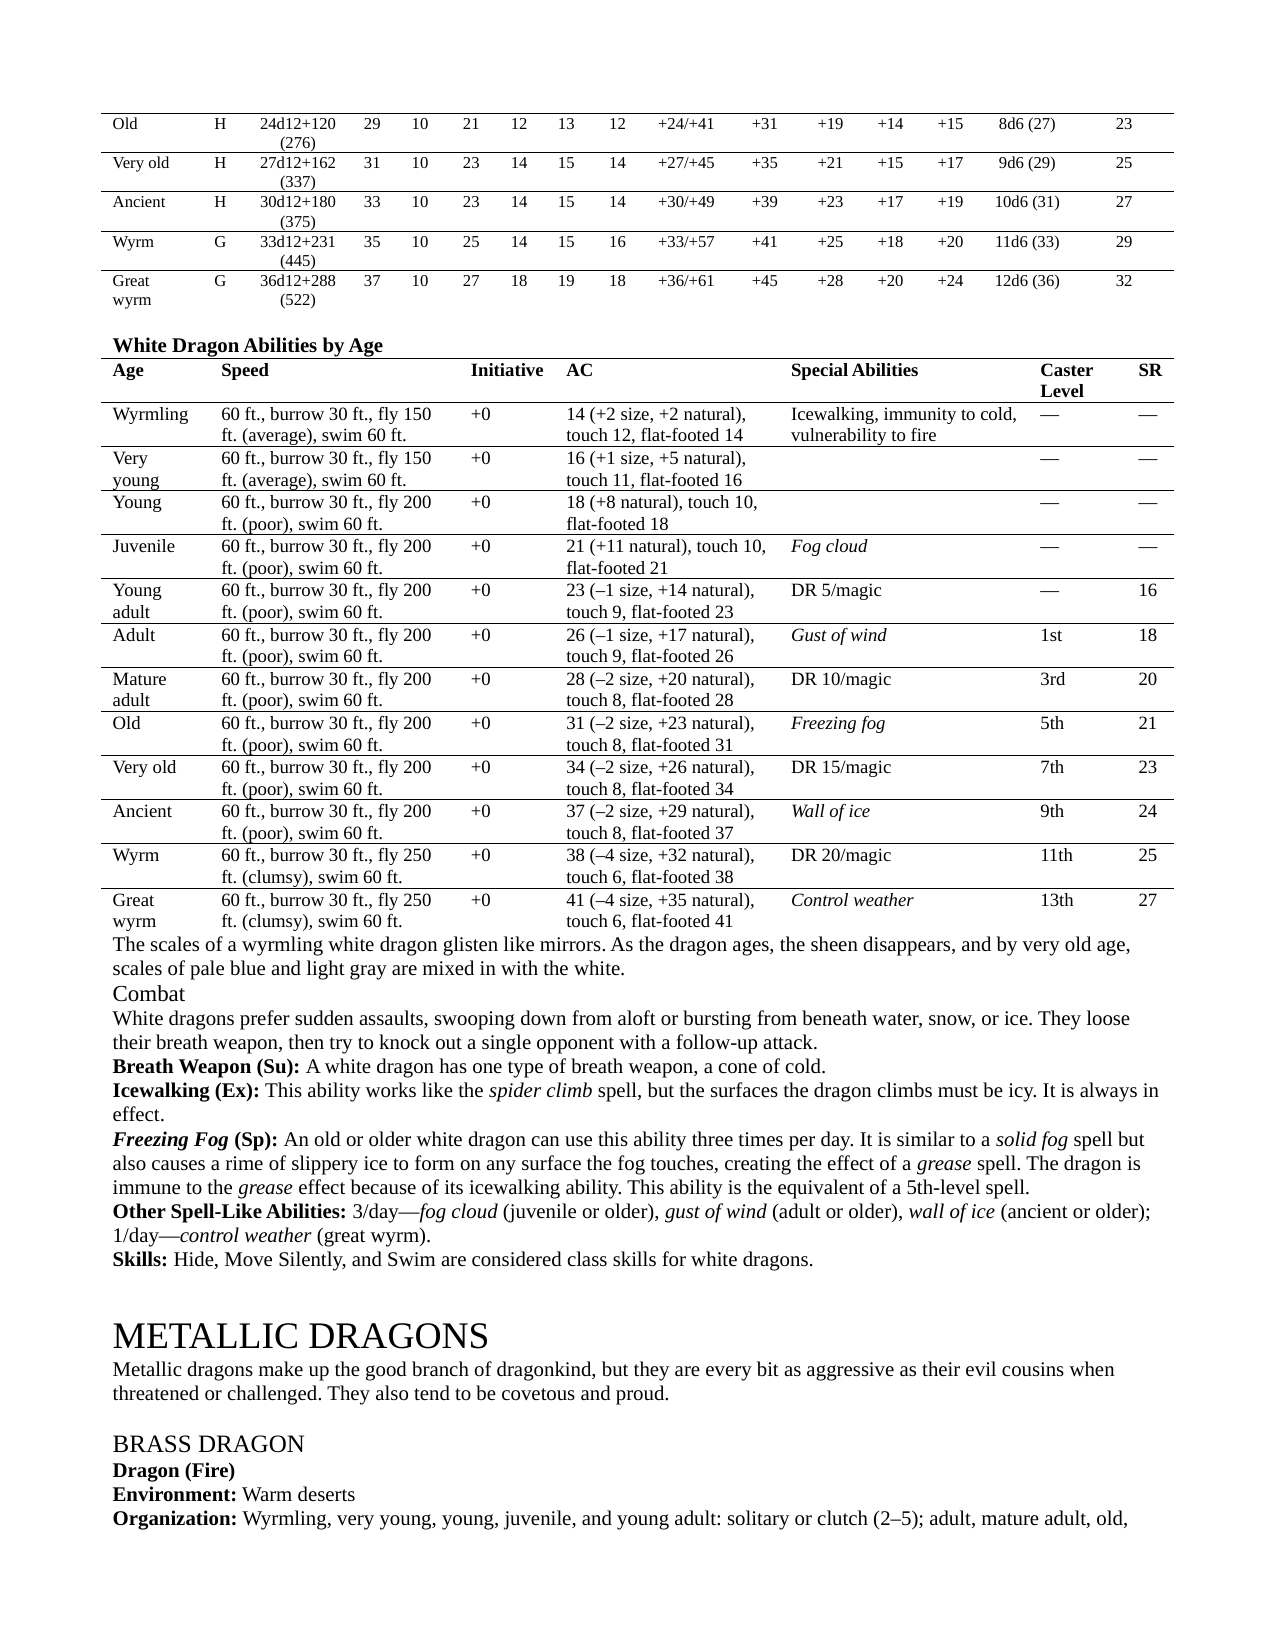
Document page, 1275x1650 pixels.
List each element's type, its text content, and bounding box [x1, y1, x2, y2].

table_cell 16 (+1 size, +5 natural), touch 11, flat-footed 16 [555, 447, 779, 490]
table_cell +17 [860, 192, 920, 231]
table_cell Wall of ice [780, 800, 1029, 843]
table_cell 38 (–4 size, +32 natural), touch 6, flat-footed 38 [555, 844, 779, 887]
table_cell 36d12+288 (522) [246, 271, 350, 309]
table_cell 23 [1127, 756, 1174, 799]
table_cell 10 [395, 114, 445, 152]
table_cell DR 10/magic [780, 668, 1029, 711]
table_cell SR [1127, 359, 1174, 402]
table_cell G [195, 232, 246, 270]
table_cell +23 [800, 192, 860, 231]
table_cell Speed [210, 359, 459, 402]
table_cell H [195, 192, 246, 231]
table_cell 27 [1074, 192, 1174, 231]
text Icewalking (Ex): This ability works like the spider climb spell, but the surfaces the dragon climbs must be icy. It is always in effect. [112, 1078, 1162, 1126]
table_cell 15 [541, 153, 591, 191]
table_cell — [1029, 579, 1127, 622]
table_cell 14 [497, 153, 541, 191]
table_cell Young [101, 491, 210, 534]
table_cell +35 [729, 153, 800, 191]
table_cell +18 [860, 232, 920, 270]
table_cell +0 [459, 535, 555, 578]
table_cell +0 [459, 579, 555, 622]
table_header White Dragon Abilities by Age [101, 334, 1174, 357]
table_cell Initiative [459, 359, 555, 402]
table_cell +41 [729, 232, 800, 270]
table_cell — [1127, 491, 1174, 534]
text METALLIC DRAGONS [112, 1314, 1162, 1357]
text Breath Weapon (Su): A white dragon has one type of breath weapon, a cone of cold. [112, 1054, 1162, 1078]
table_cell Old [101, 712, 210, 755]
table_cell 23 [1074, 114, 1174, 152]
table_cell 9d6 (29) [980, 153, 1074, 191]
table_cell — [1127, 535, 1174, 578]
table_cell +0 [459, 447, 555, 490]
table_cell 37 [350, 271, 394, 309]
table_cell — [1029, 491, 1127, 534]
table_cell 29 [350, 114, 394, 152]
table_cell 14 [591, 153, 643, 191]
table_cell Wyrm [101, 844, 210, 887]
table_cell +28 [800, 271, 860, 309]
table_cell 32 [1074, 271, 1174, 309]
table_cell 33 [350, 192, 394, 231]
table_cell Icewalking, immunity to cold, vulnerability to fire [780, 403, 1029, 446]
table_cell 14 [497, 192, 541, 231]
table_cell +0 [459, 403, 555, 446]
table_cell 60 ft., burrow 30 ft., fly 250 ft. (clumsy), swim 60 ft. [210, 844, 459, 887]
table_cell 5th [1029, 712, 1127, 755]
table_cell DR 15/magic [780, 756, 1029, 799]
table_cell Young adult [101, 579, 210, 622]
table_cell — [1029, 403, 1127, 446]
table_cell 34 (–2 size, +26 natural), touch 8, flat-footed 34 [555, 756, 779, 799]
table_cell Very young [101, 447, 210, 490]
table_cell Mature adult [101, 668, 210, 711]
table_cell 16 [1127, 579, 1174, 622]
table_cell +19 [800, 114, 860, 152]
table_cell — [1127, 403, 1174, 446]
table_cell Great wyrm [101, 889, 210, 932]
table_cell — [1029, 447, 1127, 490]
table_cell 14 (+2 size, +2 natural), touch 12, flat-footed 14 [555, 403, 779, 446]
table_cell 10 [395, 153, 445, 191]
table_cell 12d6 (36) [980, 271, 1074, 309]
table_cell 16 [591, 232, 643, 270]
table_cell H [195, 153, 246, 191]
table_cell Juvenile [101, 535, 210, 578]
table_cell 60 ft., burrow 30 ft., fly 200 ft. (poor), swim 60 ft. [210, 800, 459, 843]
table_cell +25 [800, 232, 860, 270]
table_cell +0 [459, 712, 555, 755]
text Skills: Hide, Move Silently, and Swim are considered class skills for white dragons. [112, 1247, 1162, 1271]
table_cell 60 ft., burrow 30 ft., fly 200 ft. (poor), swim 60 ft. [210, 668, 459, 711]
table_cell 21 (+11 natural), touch 10, flat-footed 21 [555, 535, 779, 578]
text Organization: Wyrmling, very young, young, juvenile, and young adult: solitary or clutch (2–5); adult, mature adult, old, [112, 1506, 1162, 1530]
text Combat [112, 980, 1162, 1006]
table_cell 7th [1029, 756, 1127, 799]
table_cell 14 [497, 232, 541, 270]
table_cell Gust of wind [780, 624, 1029, 667]
table_cell +19 [920, 192, 980, 231]
table_cell 60 ft., burrow 30 ft., fly 200 ft. (poor), swim 60 ft. [210, 491, 459, 534]
table_cell Caster Level [1029, 359, 1127, 402]
table_cell 10d6 (31) [980, 192, 1074, 231]
table_cell 23 [445, 153, 497, 191]
table_cell Wyrmling [101, 403, 210, 446]
table_cell +0 [459, 668, 555, 711]
table_cell 13th [1029, 889, 1127, 932]
table_cell +15 [860, 153, 920, 191]
table_cell 28 (–2 size, +20 natural), touch 8, flat-footed 28 [555, 668, 779, 711]
table_cell +0 [459, 491, 555, 534]
table_cell 11d6 (33) [980, 232, 1074, 270]
table_cell +36/+61 [644, 271, 729, 309]
text White dragons prefer sudden assaults, swooping down from aloft or bursting from beneath water, snow, or ice. They loose their breath weapon, then try to knock out a single opponent with a follow-up attack. [112, 1006, 1162, 1054]
table_cell Freezing fog [780, 712, 1029, 755]
table_cell +14 [860, 114, 920, 152]
table_cell 60 ft., burrow 30 ft., fly 150 ft. (average), swim 60 ft. [210, 447, 459, 490]
table_cell Control weather [780, 889, 1029, 932]
table_cell 24d12+120 (276) [246, 114, 350, 152]
table_cell [780, 447, 1029, 490]
table_cell +0 [459, 889, 555, 932]
table_cell +33/+57 [644, 232, 729, 270]
table_cell 60 ft., burrow 30 ft., fly 200 ft. (poor), swim 60 ft. [210, 579, 459, 622]
table_cell 8d6 (27) [980, 114, 1074, 152]
table_cell +0 [459, 800, 555, 843]
table_cell 10 [395, 271, 445, 309]
text The scales of a wyrmling white dragon glisten like mirrors. As the dragon ages, the sheen disappears, and by very old age, scales of pale blue and light gray are mixed in with the white. [112, 932, 1162, 980]
table_cell +30/+49 [644, 192, 729, 231]
table_cell 60 ft., burrow 30 ft., fly 200 ft. (poor), swim 60 ft. [210, 624, 459, 667]
table_cell Old [101, 114, 194, 152]
table_cell 24 [1127, 800, 1174, 843]
table_cell — [1127, 447, 1174, 490]
text BRASS DRAGON [112, 1429, 1162, 1458]
table_cell +21 [800, 153, 860, 191]
table_cell +20 [860, 271, 920, 309]
table_cell 60 ft., burrow 30 ft., fly 200 ft. (poor), swim 60 ft. [210, 535, 459, 578]
table_cell 18 (+8 natural), touch 10, flat-footed 18 [555, 491, 779, 534]
table_cell Ancient [101, 192, 194, 231]
table_cell 26 (–1 size, +17 natural), touch 9, flat-footed 26 [555, 624, 779, 667]
table_cell Great wyrm [101, 271, 194, 309]
table_cell 27 [445, 271, 497, 309]
table_cell H [195, 114, 246, 152]
table_cell 18 [591, 271, 643, 309]
table_cell Adult [101, 624, 210, 667]
table_cell 31 (–2 size, +23 natural), touch 8, flat-footed 31 [555, 712, 779, 755]
table_cell Very old [101, 153, 194, 191]
table_cell 27d12+162 (337) [246, 153, 350, 191]
table_cell 9th [1029, 800, 1127, 843]
table_cell Very old [101, 756, 210, 799]
table_cell +31 [729, 114, 800, 152]
table_cell 31 [350, 153, 394, 191]
table_cell +15 [920, 114, 980, 152]
table_cell 10 [395, 192, 445, 231]
table_cell +45 [729, 271, 800, 309]
table_cell Fog cloud [780, 535, 1029, 578]
table_cell +17 [920, 153, 980, 191]
table_cell 30d12+180 (375) [246, 192, 350, 231]
table_cell +27/+45 [644, 153, 729, 191]
table_cell 1st [1029, 624, 1127, 667]
table_cell +24 [920, 271, 980, 309]
table_cell Age [101, 359, 210, 402]
table_cell +0 [459, 844, 555, 887]
table_cell 35 [350, 232, 394, 270]
table_cell 13 [541, 114, 591, 152]
table_cell [780, 491, 1029, 534]
table_cell DR 5/magic [780, 579, 1029, 622]
table_cell 37 (–2 size, +29 natural), touch 8, flat-footed 37 [555, 800, 779, 843]
table_cell 33d12+231 (445) [246, 232, 350, 270]
table_cell 15 [541, 232, 591, 270]
table_cell +0 [459, 624, 555, 667]
table_cell 60 ft., burrow 30 ft., fly 200 ft. (poor), swim 60 ft. [210, 712, 459, 755]
text Dragon (Fire) [112, 1458, 1162, 1482]
table_cell +0 [459, 756, 555, 799]
table_cell +39 [729, 192, 800, 231]
table_cell 19 [541, 271, 591, 309]
table_cell +24/+41 [644, 114, 729, 152]
table_cell 25 [445, 232, 497, 270]
table_cell 41 (–4 size, +35 natural), touch 6, flat-footed 41 [555, 889, 779, 932]
text Metallic dragons make up the good branch of dragonkind, but they are every bit as aggressive as their evil cousins when threatened or challenged. They also tend to be covetous and proud. [112, 1357, 1162, 1405]
table_cell AC [555, 359, 779, 402]
table_cell 21 [445, 114, 497, 152]
table_cell Special Abilities [780, 359, 1029, 402]
table_cell — [1029, 535, 1127, 578]
table_cell DR 20/magic [780, 844, 1029, 887]
table_cell G [195, 271, 246, 309]
table_cell 11th [1029, 844, 1127, 887]
table_cell 18 [1127, 624, 1174, 667]
table_cell 21 [1127, 712, 1174, 755]
table_cell 12 [497, 114, 541, 152]
table_cell 12 [591, 114, 643, 152]
table_cell 25 [1074, 153, 1174, 191]
text Environment: Warm deserts [112, 1482, 1162, 1506]
table_cell +20 [920, 232, 980, 270]
table_cell 60 ft., burrow 30 ft., fly 250 ft. (clumsy), swim 60 ft. [210, 889, 459, 932]
table_cell 29 [1074, 232, 1174, 270]
table_cell 15 [541, 192, 591, 231]
table_cell 3rd [1029, 668, 1127, 711]
table_cell 23 [445, 192, 497, 231]
table_cell 60 ft., burrow 30 ft., fly 200 ft. (poor), swim 60 ft. [210, 756, 459, 799]
table_cell 18 [497, 271, 541, 309]
table_cell 20 [1127, 668, 1174, 711]
table_cell Ancient [101, 800, 210, 843]
table_cell 27 [1127, 889, 1174, 932]
table_cell 25 [1127, 844, 1174, 887]
table_cell Wyrm [101, 232, 194, 270]
table_cell 10 [395, 232, 445, 270]
table_cell 14 [591, 192, 643, 231]
table_cell 60 ft., burrow 30 ft., fly 150 ft. (average), swim 60 ft. [210, 403, 459, 446]
text Other Spell-Like Abilities: 3/day—fog cloud (juvenile or older), gust of wind (adult or older), wall of ice (ancient or older); 1/day—control weather (great wyrm). [112, 1199, 1162, 1247]
text Freezing Fog (Sp): An old or older white dragon can use this ability three times per day. It is similar to a solid fog spell but also causes a rime of slippery ice to form on any surface the fog touches, creating the effect of a grease spell. The dragon is immune to the grease effect because of its icewalking ability. This ability is the equivalent of a 5th-level spell. [112, 1126, 1162, 1199]
table_cell 23 (–1 size, +14 natural), touch 9, flat-footed 23 [555, 579, 779, 622]
